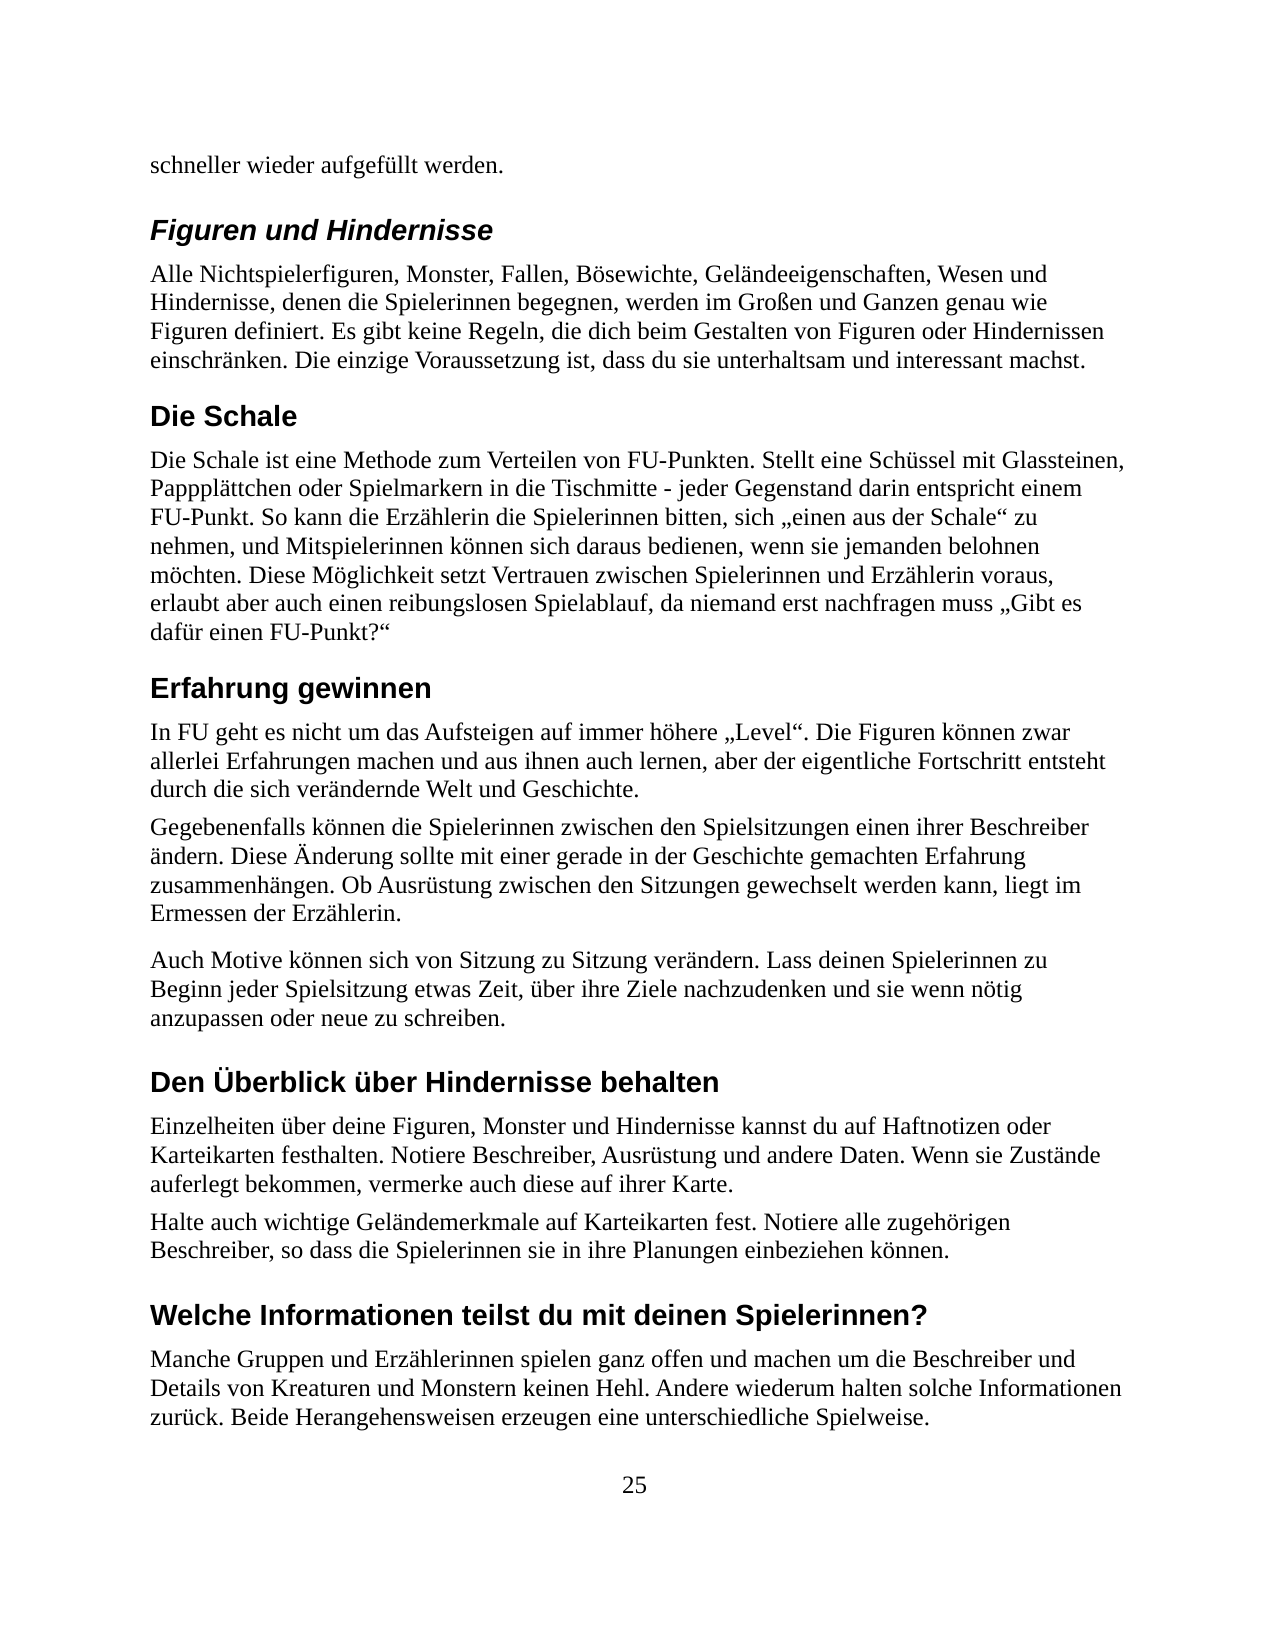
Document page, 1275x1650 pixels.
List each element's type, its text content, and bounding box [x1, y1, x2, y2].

subtitle Figuren und Hindernisse [150, 213, 1125, 246]
text Manche Gruppen und Erzählerinnen spielen ganz offen und machen um die Beschreiber und Details von Kreaturen und Monstern keinen Hehl. Andere wiederum halten solche Informationen zurück. Beide Herangehensweisen erzeugen eine unterschiedliche Spielweise. [150, 1344, 1125, 1430]
text Halte auch wichtige Geländemerkmale auf Karteikarten fest. Notiere alle zugehörigen Beschreiber, so dass die Spielerinnen sie in ihre Planungen einbeziehen können. [150, 1207, 1125, 1264]
subtitle Die Schale [150, 399, 1125, 432]
text Auch Motive können sich von Sitzung zu Sitzung verändern. Lass deinen Spielerinnen zu Beginn jeder Spielsitzung etwas Zeit, über ihre Ziele nachzudenken und sie wenn nötig anzupassen oder neue zu schreiben. [150, 945, 1125, 1031]
text In FU geht es nicht um das Aufsteigen auf immer höhere „Level“. Die Figuren können zwar allerlei Erfahrungen machen und aus ihnen auch lernen, aber der eigentliche Fortschritt entsteht durch die sich verändernde Welt und Geschichte. [150, 717, 1125, 803]
text Gegebenenfalls können die Spielerinnen zwischen den Spielsitzungen einen ihrer Beschreiber ändern. Diese Änderung sollte mit einer gerade in der Geschichte gemachten Erfahrung zusammenhängen. Ob Ausrüstung zwischen den Sitzungen gewechselt werden kann, liegt im Ermessen der Erzählerin. [150, 812, 1125, 927]
text Alle Nichtspielerfiguren, Monster, Fallen, Bösewichte, Geländeeigenschaften, Wesen und Hindernisse, denen die Spielerinnen begegnen, werden im Großen und Ganzen genau wie Figuren definiert. Es gibt keine Regeln, die dich beim Gestalten von Figuren oder Hindernissen einschränken. Die einzige Voraussetzung ist, dass du sie unterhaltsam und interessant machst. [150, 259, 1125, 374]
subtitle Welche Informationen teilst du mit deinen Spielerinnen? [150, 1298, 1125, 1332]
text Einzelheiten über deine Figuren, Monster und Hindernisse kannst du auf Haftnotizen oder Karteikarten festhalten. Notiere Beschreiber, Ausrüstung und andere Daten. Wenn sie Zustände auferlegt bekommen, vermerke auch diese auf ihrer Karte. [150, 1111, 1125, 1198]
text Die Schale ist eine Methode zum Verteilen von FU-Punkten. Stellt eine Schüssel mit Glassteinen, Pappplättchen oder Spielmarkern in die Tischmitte - jeder Gegenstand darin entspricht einem FU-Punkt. So kann die Erzählerin die Spielerinnen bitten, sich „einen aus der Schale“ zu nehmen, und Mitspielerinnen können sich daraus bedienen, wenn sie jemanden belohnen möchten. Diese Möglichkeit setzt Vertrauen zwischen Spielerinnen und Erzählerin voraus, erlaubt aber auch einen reibungslosen Spielablauf, da niemand erst nachfragen muss „Gibt es dafür einen FU-Punkt?“ [150, 445, 1125, 646]
subtitle Den Überblick über Hindernisse behalten [150, 1065, 1125, 1099]
subtitle Erfahrung gewinnen [150, 671, 1125, 704]
text schneller wieder aufgefüllt werden. [150, 150, 1125, 179]
